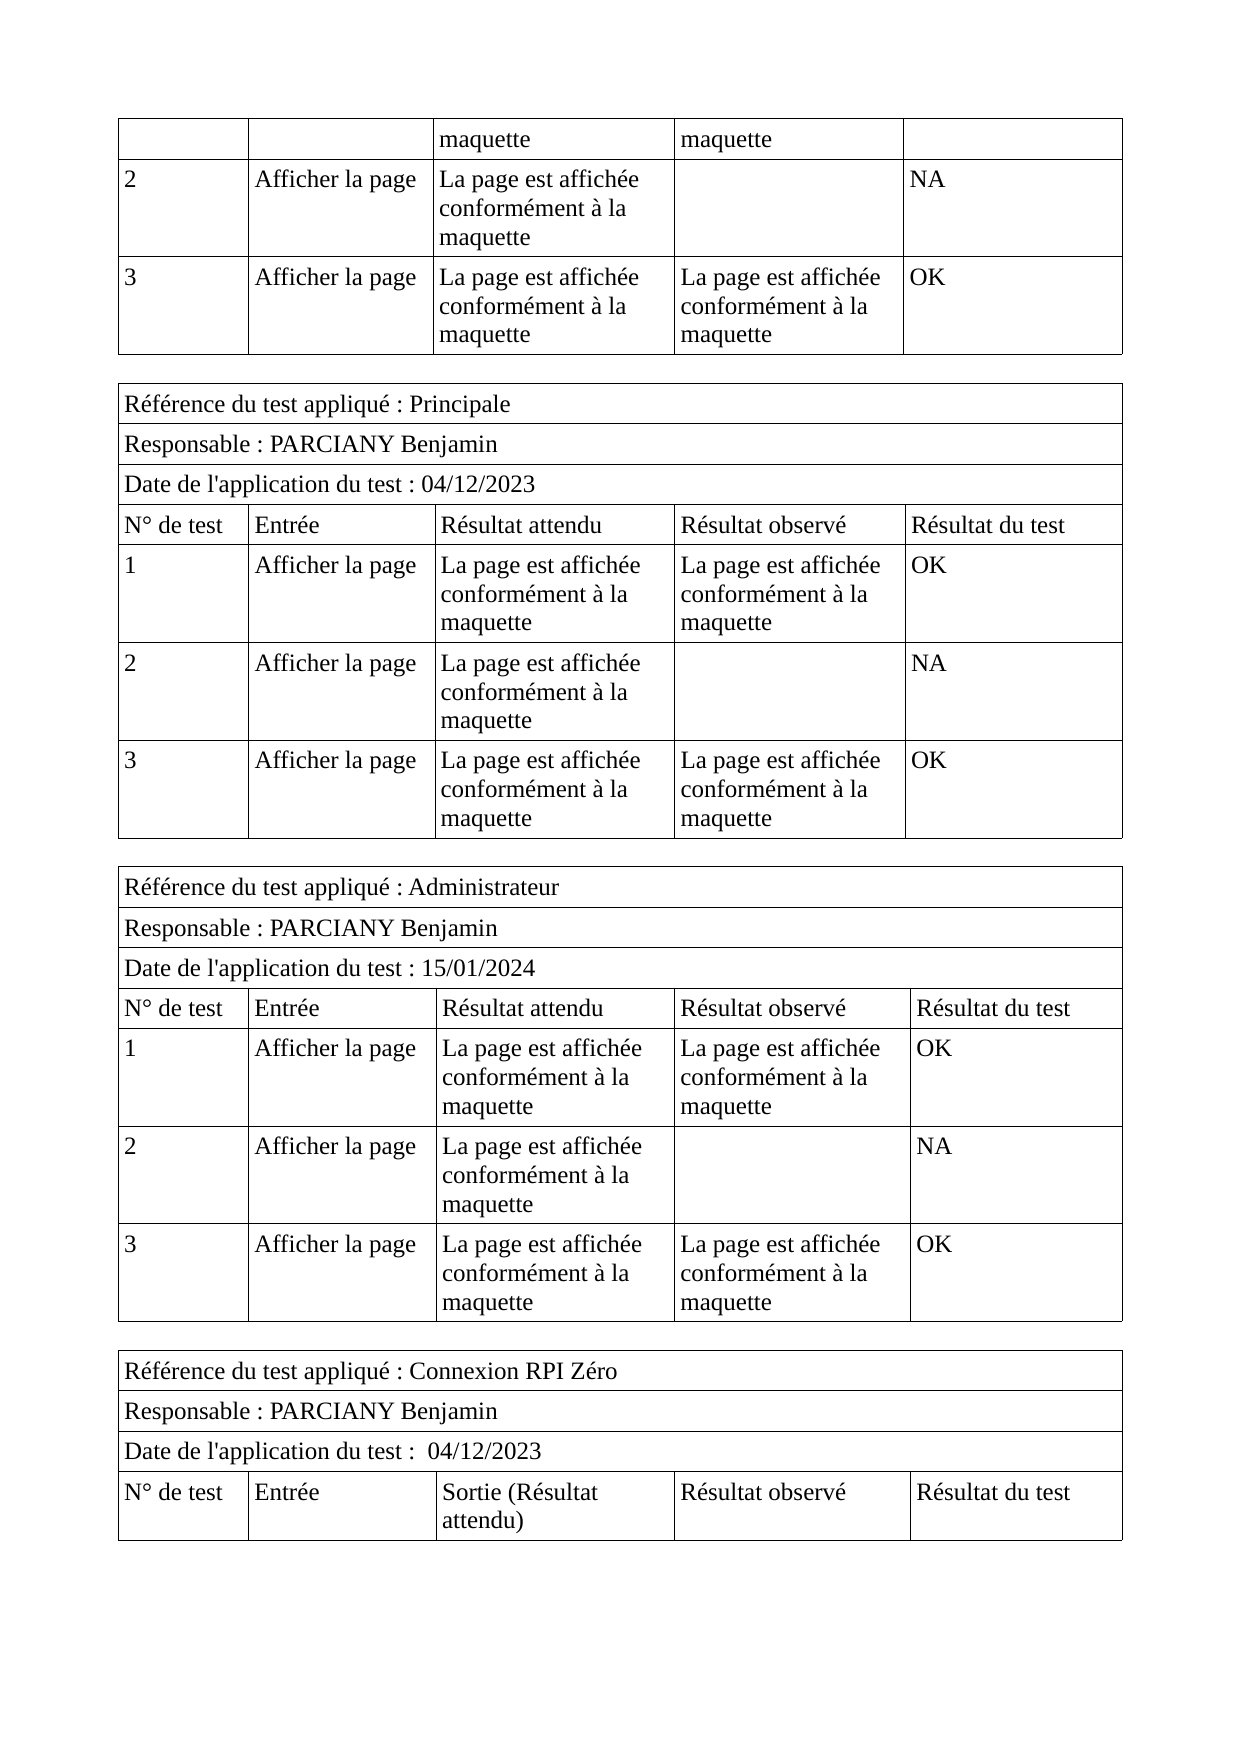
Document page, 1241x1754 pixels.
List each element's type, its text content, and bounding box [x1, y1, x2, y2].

table_cell La page est affichée conformément à la maquette [675, 257, 903, 354]
table_cell Date de l'application du test : 04/12/2023 [119, 465, 1122, 504]
table_cell La page est affichée conformément à la maquette [436, 643, 674, 740]
table_cell 1 [119, 545, 248, 642]
table_cell La page est affichée conformément à la maquette [675, 1029, 910, 1126]
table_cell La page est affichée conformément à la maquette [675, 741, 905, 838]
table_cell Sortie (Résultat attendu) [437, 1472, 674, 1540]
table_cell Afficher la page [249, 741, 435, 838]
table_cell La page est affichée conformément à la maquette [675, 545, 905, 642]
table_cell Résultat du test [906, 505, 1122, 544]
table_cell NA [906, 643, 1122, 740]
table_cell N° de test [119, 505, 248, 544]
table_cell [119, 119, 248, 158]
table_cell Entrée [249, 505, 435, 544]
table_cell La page est affichée conformément à la maquette [437, 1029, 674, 1126]
table_cell 3 [119, 1224, 248, 1321]
table_cell [675, 643, 905, 740]
table_cell OK [904, 257, 1122, 354]
table_cell Date de l'application du test : 15/01/2024 [119, 948, 1122, 987]
table_cell Afficher la page [249, 643, 435, 740]
table_cell [675, 1127, 910, 1223]
table_cell Résultat du test [911, 1472, 1122, 1540]
table_cell La page est affichée conformément à la maquette [434, 257, 674, 354]
table_cell Afficher la page [249, 1127, 436, 1223]
table_header Référence du test appliqué : Principale [119, 384, 1122, 423]
table_cell Résultat observé [675, 989, 910, 1028]
table_cell Résultat du test [911, 989, 1122, 1028]
table_cell La page est affichée conformément à la maquette [436, 545, 674, 642]
table_cell Entrée [249, 1472, 436, 1540]
table_cell La page est affichée conformément à la maquette [675, 1224, 910, 1321]
table_cell Afficher la page [249, 257, 433, 354]
table_cell NA [904, 160, 1122, 256]
table_cell Afficher la page [249, 545, 435, 642]
table_cell Responsable : PARCIANY Benjamin [119, 424, 1122, 463]
table_cell [249, 119, 433, 158]
table_cell Afficher la page [249, 1029, 436, 1126]
table_cell Résultat attendu [436, 505, 674, 544]
table_cell 3 [119, 741, 248, 838]
table_cell 1 [119, 1029, 248, 1126]
table_cell La page est affichée conformément à la maquette [437, 1224, 674, 1321]
table_cell OK [911, 1029, 1122, 1126]
table_cell OK [911, 1224, 1122, 1321]
table_cell Résultat attendu [437, 989, 674, 1028]
table_cell [904, 119, 1122, 158]
table_cell maquette [675, 119, 903, 158]
table_cell maquette [434, 119, 674, 158]
table_cell NA [911, 1127, 1122, 1223]
table_cell Résultat observé [675, 505, 905, 544]
table_cell La page est affichée conformément à la maquette [434, 160, 674, 256]
table_cell Afficher la page [249, 160, 433, 256]
table_cell OK [906, 545, 1122, 642]
table_cell 2 [119, 160, 248, 256]
table_cell 2 [119, 643, 248, 740]
table_header Référence du test appliqué : Connexion RPI Zéro [119, 1351, 1122, 1390]
table_cell N° de test [119, 989, 248, 1028]
table_cell 2 [119, 1127, 248, 1223]
table_cell La page est affichée conformément à la maquette [437, 1127, 674, 1223]
table_cell Afficher la page [249, 1224, 436, 1321]
table_cell 3 [119, 257, 248, 354]
table_cell Date de l'application du test : 04/12/2023 [119, 1432, 1122, 1471]
table_cell La page est affichée conformément à la maquette [436, 741, 674, 838]
table_cell Entrée [249, 989, 436, 1028]
table_header Référence du test appliqué : Administrateur [119, 867, 1122, 907]
table_cell [675, 160, 903, 256]
table_cell Responsable : PARCIANY Benjamin [119, 1391, 1122, 1431]
table_cell Responsable : PARCIANY Benjamin [119, 908, 1122, 947]
table_cell Résultat observé [675, 1472, 910, 1540]
table_cell N° de test [119, 1472, 248, 1540]
table_cell OK [906, 741, 1122, 838]
